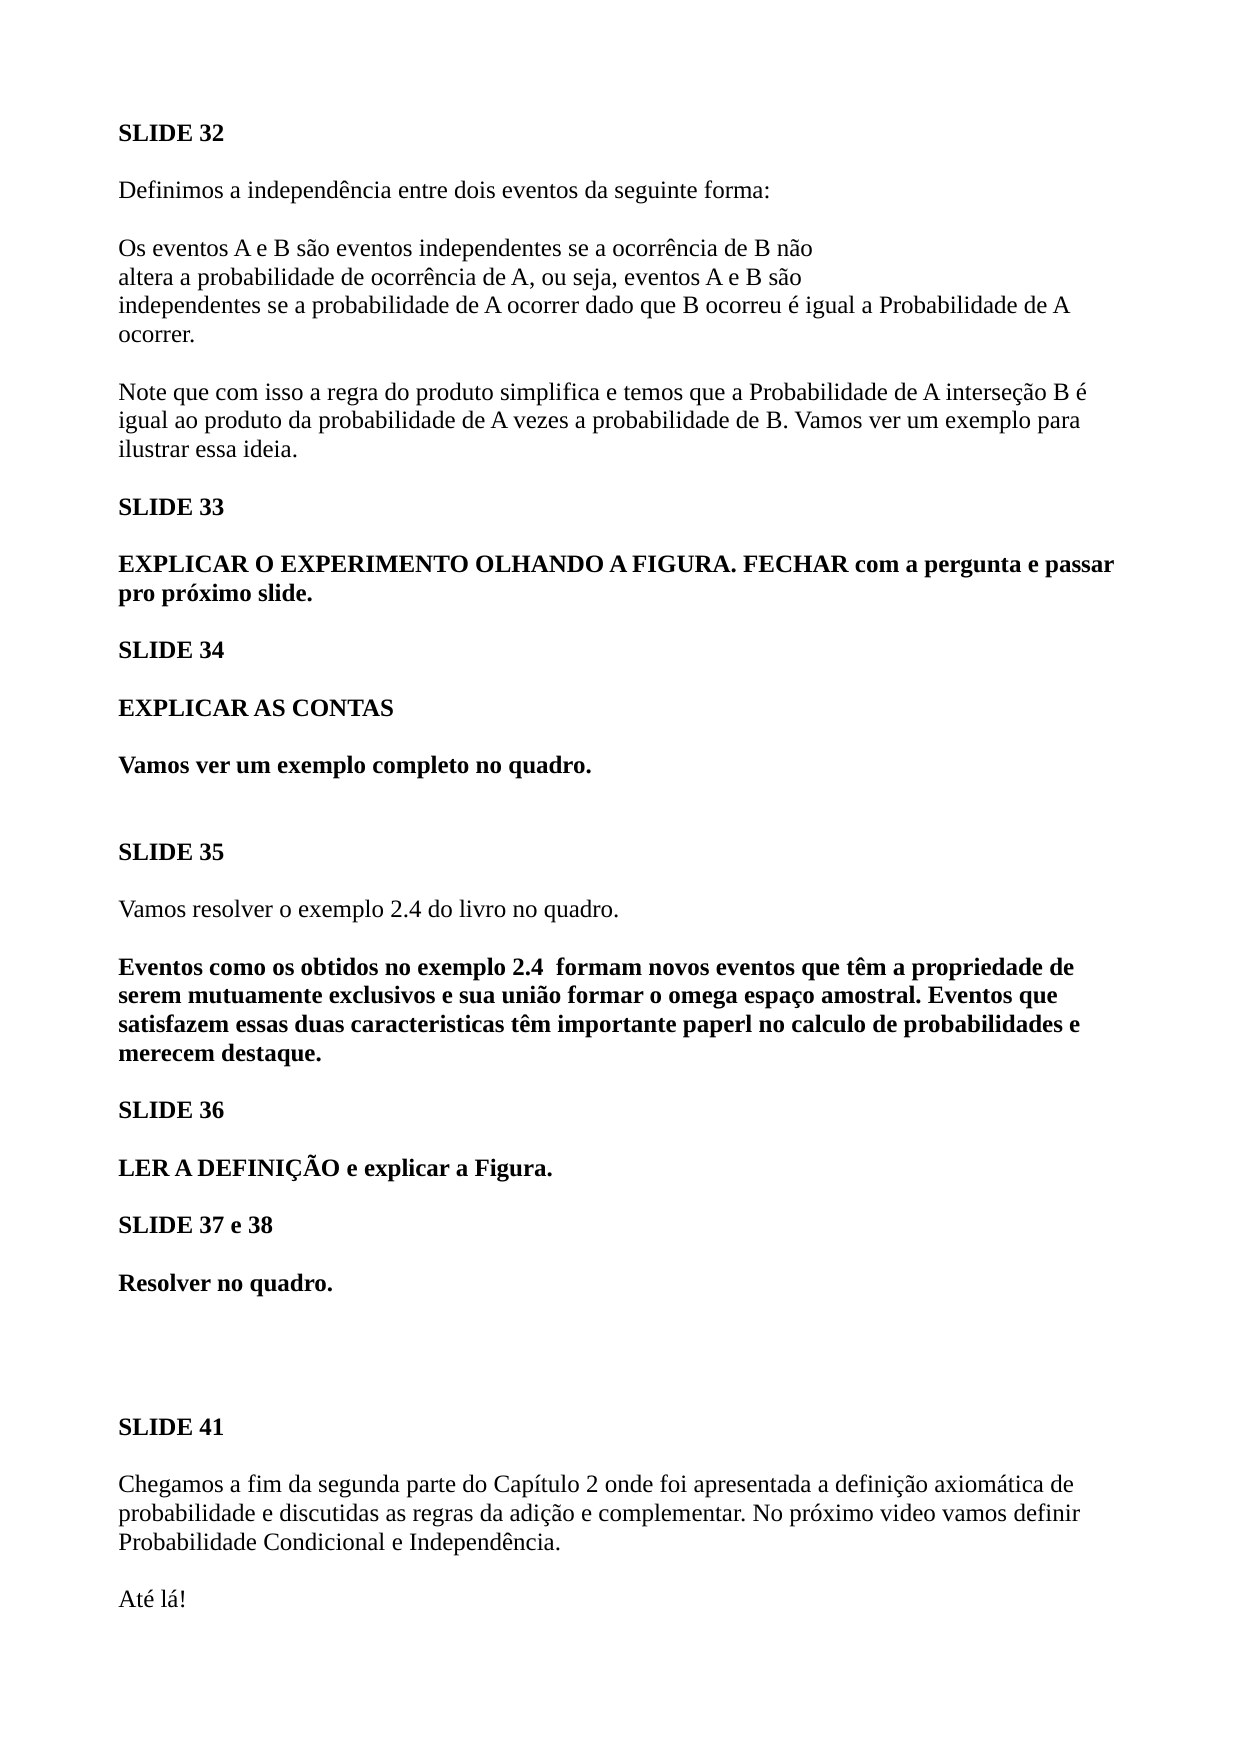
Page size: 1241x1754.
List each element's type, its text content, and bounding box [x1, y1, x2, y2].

text SLIDE 32 [118, 118, 1122, 147]
text SLIDE 33 [118, 492, 1122, 521]
text SLIDE 36 [118, 1096, 1122, 1124]
text Vamos resolver o exemplo 2.4 do livro no quadro. [118, 894, 1122, 923]
text LER A DEFINIÇÃO e explicar a Figura. [118, 1153, 1122, 1182]
text SLIDE 37 e 38 [118, 1211, 1122, 1239]
text Note que com isso a regra do produto simplifica e temos que a Probabilidade de A interseção B é igual ao produto da probabilidade de A vezes a probabilidade de B. Vamos ver um exemplo para ilustrar essa ideia. [118, 377, 1122, 463]
text Resolver no quadro. [118, 1268, 1122, 1297]
text SLIDE 41 [118, 1412, 1122, 1441]
text independentes se a probabilidade de A ocorrer dado que B ocorreu é igual a Probabilidade de A ocorrer. [118, 291, 1122, 348]
text Chegamos a fim da segunda parte do Capítulo 2 onde foi apresentada a definição axiomática de probabilidade e discutidas as regras da adição e complementar. No próximo video vamos definir Probabilidade Condicional e Independência. [118, 1469, 1122, 1556]
text Definimos a independência entre dois eventos da seguinte forma: [118, 176, 1122, 204]
text Eventos como os obtidos no exemplo 2.4 formam novos eventos que têm a propriedade de serem mutuamente exclusivos e sua união formar o omega espaço amostral. Eventos que satisfazem essas duas caracteristicas têm importante paperl no calculo de probabilidades e merecem destaque. [118, 952, 1122, 1067]
text Os eventos A e B são eventos independentes se a ocorrência de B não [118, 233, 1122, 262]
text altera a probabilidade de ocorrência de A, ou seja, eventos A e B são [118, 262, 1122, 291]
text SLIDE 34 [118, 636, 1122, 664]
text EXPLICAR AS CONTAS [118, 693, 1122, 722]
text EXPLICAR O EXPERIMENTO OLHANDO A FIGURA. FECHAR com a pergunta e passar pro próximo slide. [118, 549, 1122, 607]
text SLIDE 35 [118, 837, 1122, 866]
text Até lá! [118, 1584, 1122, 1613]
text Vamos ver um exemplo completo no quadro. [118, 751, 1122, 779]
